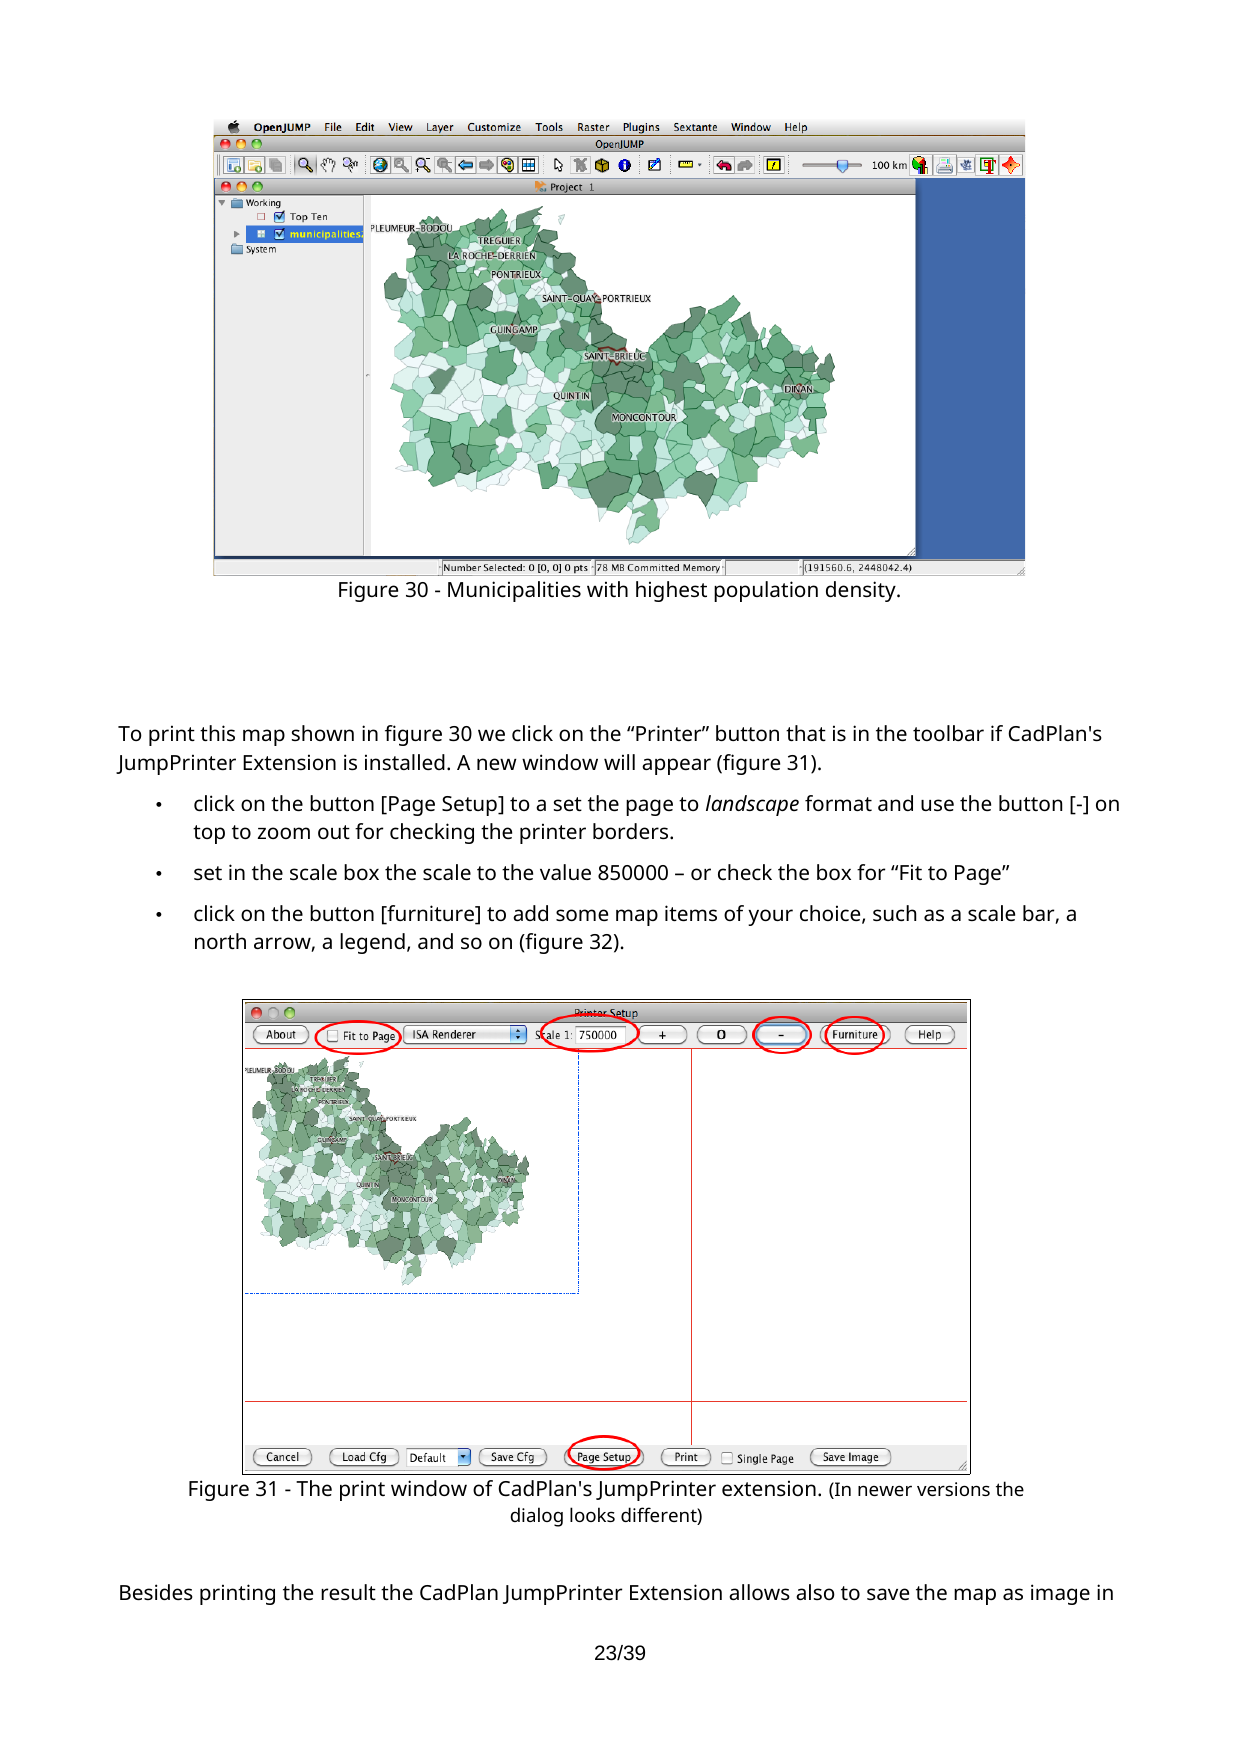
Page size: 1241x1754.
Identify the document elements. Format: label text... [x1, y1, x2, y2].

text [243, 1000, 970, 1474]
picture [213, 119, 1025, 576]
list set in the scale box the scale to the value 850000 – or check the box for “Fit to Page” [156, 858, 1122, 886]
list click on the button [Page Setup] to a set the page to landscape format and use the button [-] on top to zoom out for checking the printer borders. [156, 789, 1122, 846]
text Besides printing the result the CadPlan JumpPrinter Extension allows also to save the map as image in [118, 1578, 1122, 1606]
text Figure 30 - Municipalities with highest population density. [176, 132, 1062, 604]
text To print this map shown in figure 30 we click on the “Printer” button that is in the toolbar if CadPlan's JumpPrinter Extension is installed. A new window will appear (figure 31). [118, 719, 1122, 776]
text Figure 31 - The print window of CadPlan's JumpPrinter extension. (In newer versions the dialog looks different) [172, 1012, 1040, 1528]
list click on the button [furniture] to add some map items of your choice, such as a scale bar, a north arrow, a legend, and so on (figure 32). [156, 899, 1122, 956]
picture [245, 1002, 967, 1471]
